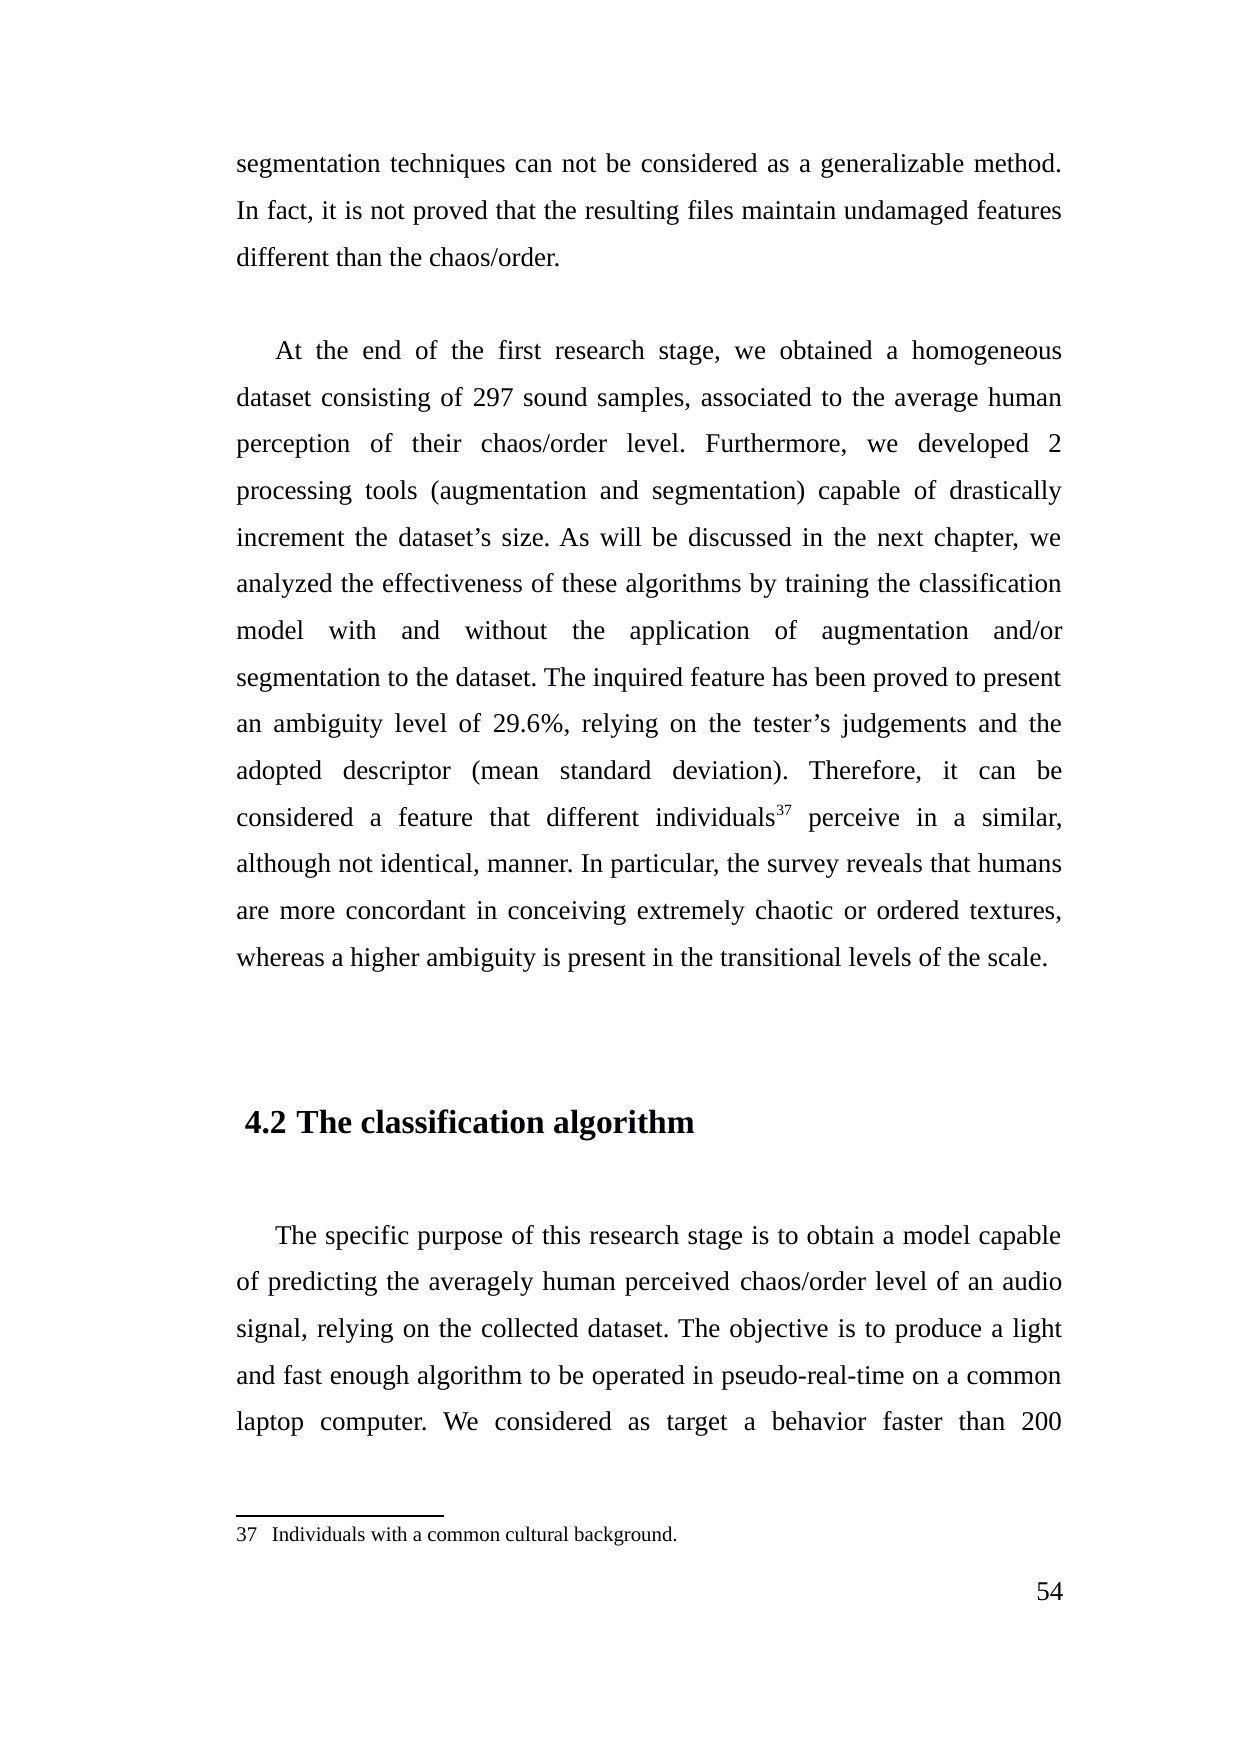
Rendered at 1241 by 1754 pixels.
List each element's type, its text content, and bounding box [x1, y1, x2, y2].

text Individuals with a common cultural background. [236, 1522, 1063, 1546]
text The specific purpose of this research stage is to obtain a model capable of predicting the averagely human perceived chaos/order level of an audio signal, relying on the collected dataset. The objective is to produce a light and fast enough algorithm to be operated in pseudo-real-time on a common laptop computer. We considered as target a behavior faster than 200 [236, 1219, 1063, 1437]
text At the end of the first research stage, we obtained a homogeneous dataset consisting of 297 sound samples, associated to the average human perception of their chaos/order level. Furthermore, we developed 2 processing tools (augmentation and segmentation) capable of drastically increment the dataset’s size. As will be discussed in the next chapter, we analyzed the effectiveness of these algorithms by training the classification model with and without the application of augmentation and/or segmentation to the dataset. The inquired feature has been proved to present an ambiguity level of 29.6%, relying on the tester’s judgements and the adopted descriptor (mean standard deviation). Therefore, it can be considered a feature that different individuals perceive in a similar, although not identical, manner. In particular, the survey reveals that humans are more concordant in conceiving extremely chaotic or ordered textures, whereas a higher ambiguity is present in the transitional levels of the scale. [236, 334, 1063, 972]
text segmentation techniques can not be considered as a generalizable method. In fact, it is not proved that the resulting files maintain undamaged features different than the chaos/order. [236, 148, 1063, 272]
subtitle The classification algorithm [236, 1102, 1063, 1140]
